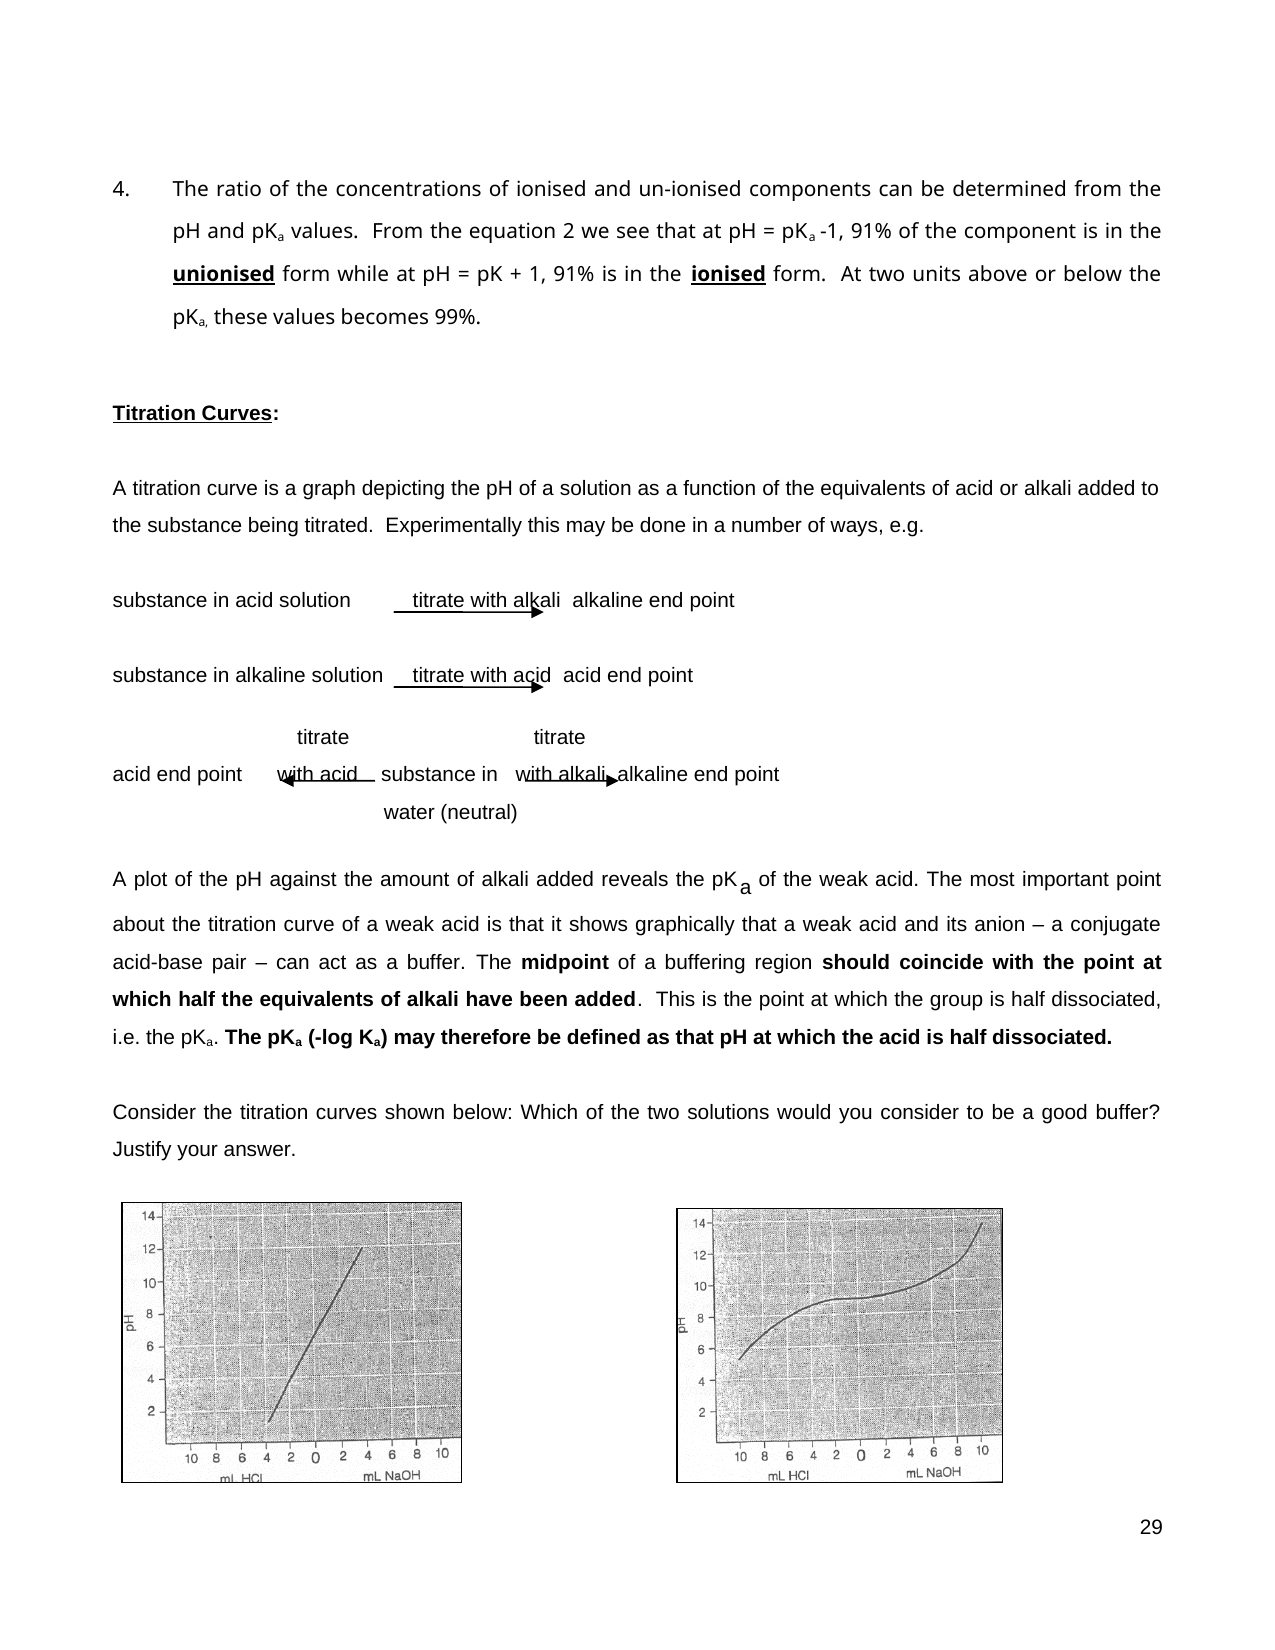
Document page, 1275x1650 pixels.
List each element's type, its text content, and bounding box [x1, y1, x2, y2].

text Consider the titration curves shown below: Which of the two solutions would you consider to be a good buffer? Justify your answer. [112, 1086, 1162, 1161]
text substance in alkaline solution titrate with acid acid end point [112, 649, 1162, 687]
text acid end point with acid substance in with alkali alkaline end point [112, 748, 1162, 786]
picture [123, 1203, 461, 1482]
text substance in acid solution titrate with alkali alkaline end point [112, 574, 1162, 612]
text titrate titrate [112, 724, 1162, 748]
text A titration curve is a graph depicting the pH of a solution as a function of the equivalents of acid or alkali added to the substance being titrated. Experimentally this may be done in a number of ways, e.g. [112, 462, 1162, 537]
text A plot of the pH against the amount of alkali added reveals the pKa of the weak acid. The most important point about the titration curve of a weak acid is that it shows graphically that a weak acid and its anion – a conjugate acid-base pair – can act as a buffer. The midpoint of a buffering region should coincide with the point at which half the equivalents of alkali have been added. This is the point at which the group is half dissociated, i.e. the pKa. The pKa (-log Ka) may therefore be defined as that pH at which the acid is half dissociated. [112, 861, 1162, 1048]
text water (neutral) [112, 786, 1162, 823]
list The ratio of the concentrations of ionised and un-ionised components can be determined from the pH and pKa values. From the equation 2 we see that at pH = pKa -1, 91% of the component is in the unionised form while at pH = pK + 1, 91% is in the ionised form. At two units above or below the pKa, these values becomes 99%. [112, 174, 1162, 330]
picture [678, 1209, 1002, 1482]
text Titration Curves: [112, 387, 1162, 424]
